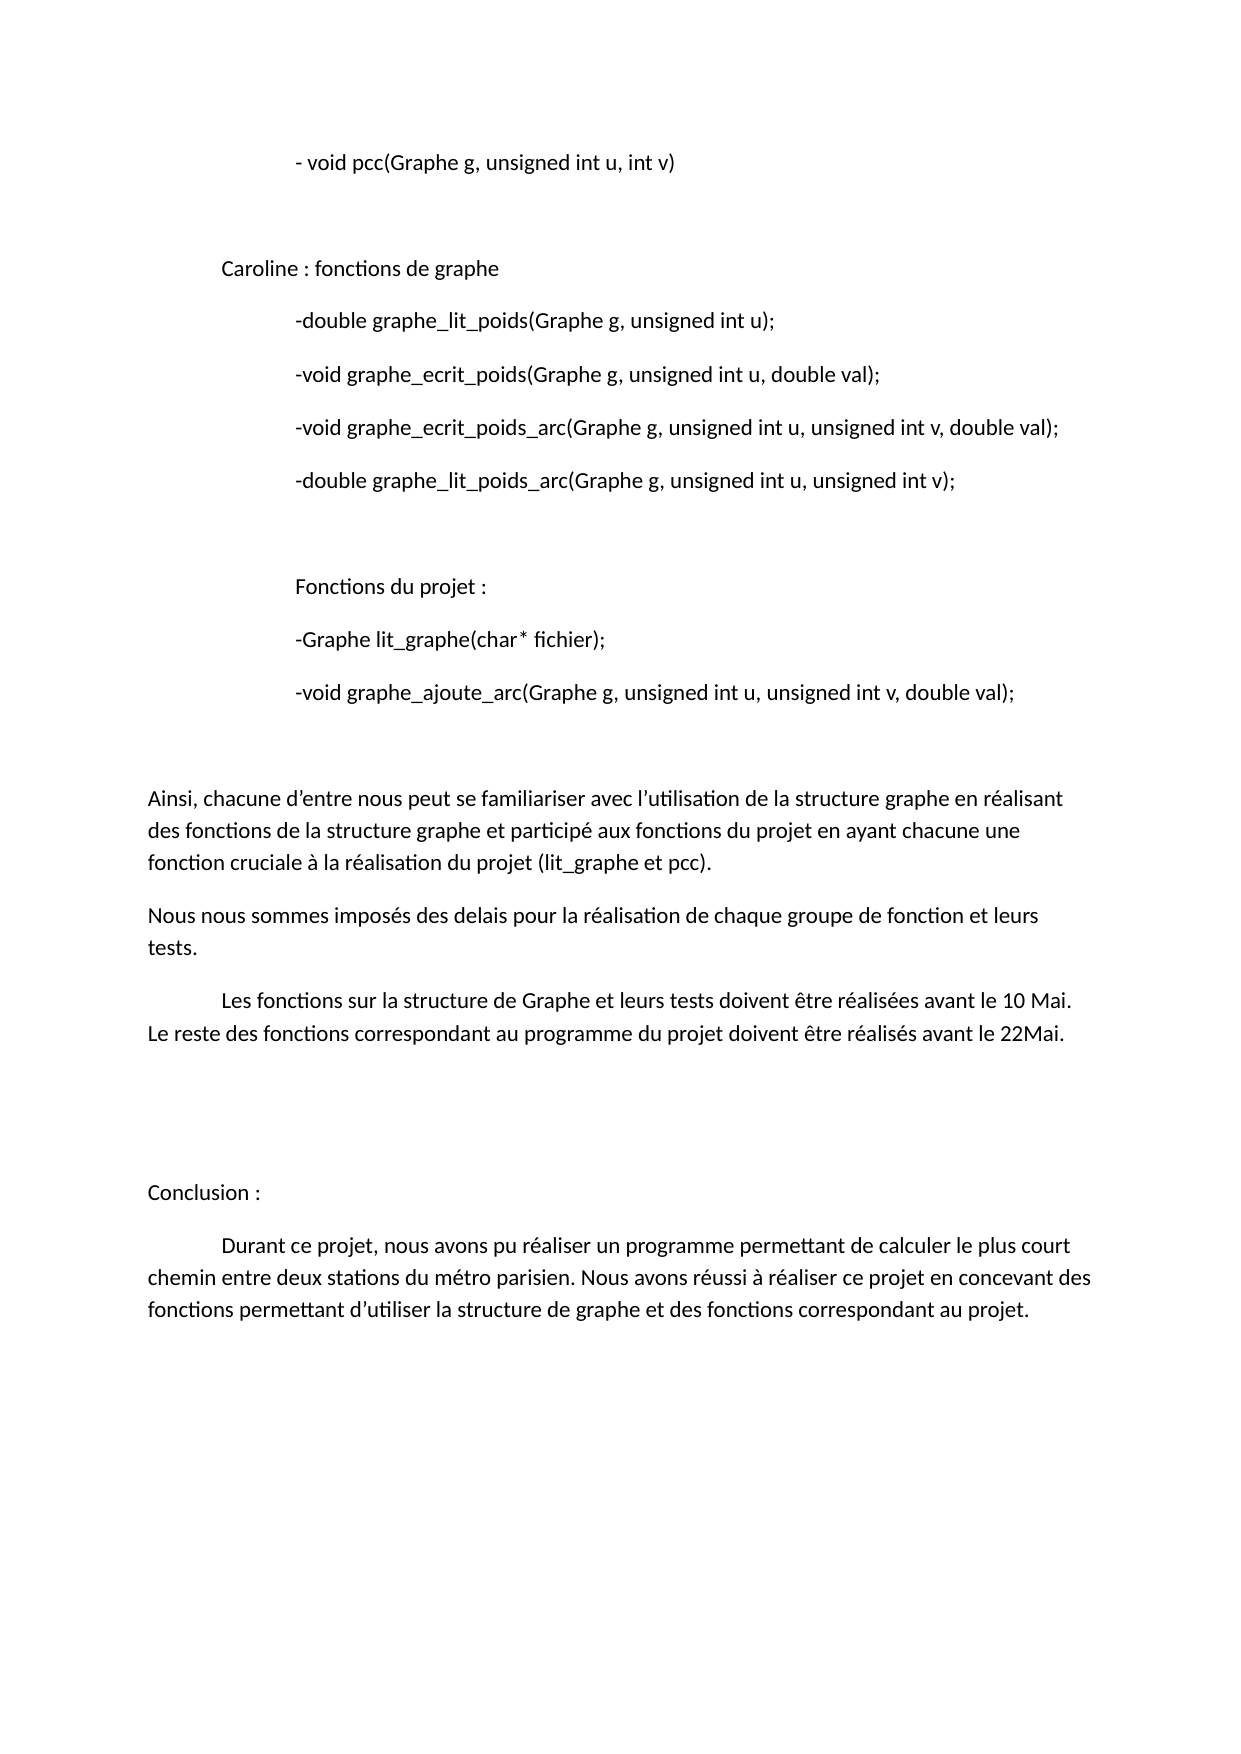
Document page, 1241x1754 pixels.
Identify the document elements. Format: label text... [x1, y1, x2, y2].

text Caroline : fonctions de graphe [148, 254, 1093, 282]
text -void graphe_ecrit_poids_arc(Graphe g, unsigned int u, unsigned int v, double val); [221, 413, 1093, 441]
text - void pcc(Graphe g, unsigned int u, int v) [221, 148, 1093, 176]
text Ainsi, chacune d’entre nous peut se familiariser avec l’utilisation de la structure graphe en réalisant des fonctions de la structure graphe et participé aux fonctions du projet en ayant chacune une fonction cruciale à la réalisation du projet (lit_graphe et pcc). [148, 784, 1093, 876]
text Fonctions du projet : [221, 572, 1093, 600]
text -void graphe_ajoute_arc(Graphe g, unsigned int u, unsigned int v, double val); [221, 678, 1093, 706]
text -double graphe_lit_poids_arc(Graphe g, unsigned int u, unsigned int v); [221, 466, 1093, 494]
text Conclusion : [148, 1178, 1093, 1206]
text Les fonctions sur la structure de Graphe et leurs tests doivent être réalisées avant le 10 Mai. Le reste des fonctions correspondant au programme du projet doivent être réalisés avant le 22Mai. [148, 986, 1093, 1047]
text Nous nous sommes imposés des delais pour la réalisation de chaque groupe de fonction et leurs tests. [148, 901, 1093, 961]
text -double graphe_lit_poids(Graphe g, unsigned int u); [148, 307, 1093, 335]
text Durant ce projet, nous avons pu réaliser un programme permettant de calculer le plus court chemin entre deux stations du métro parisien. Nous avons réussi à réaliser ce projet en concevant des fonctions permettant d’utiliser la structure de graphe et des fonctions correspondant au projet. [148, 1231, 1093, 1323]
text -void graphe_ecrit_poids(Graphe g, unsigned int u, double val); [221, 360, 1093, 388]
text -Graphe lit_graphe(char* fichier); [221, 625, 1093, 653]
